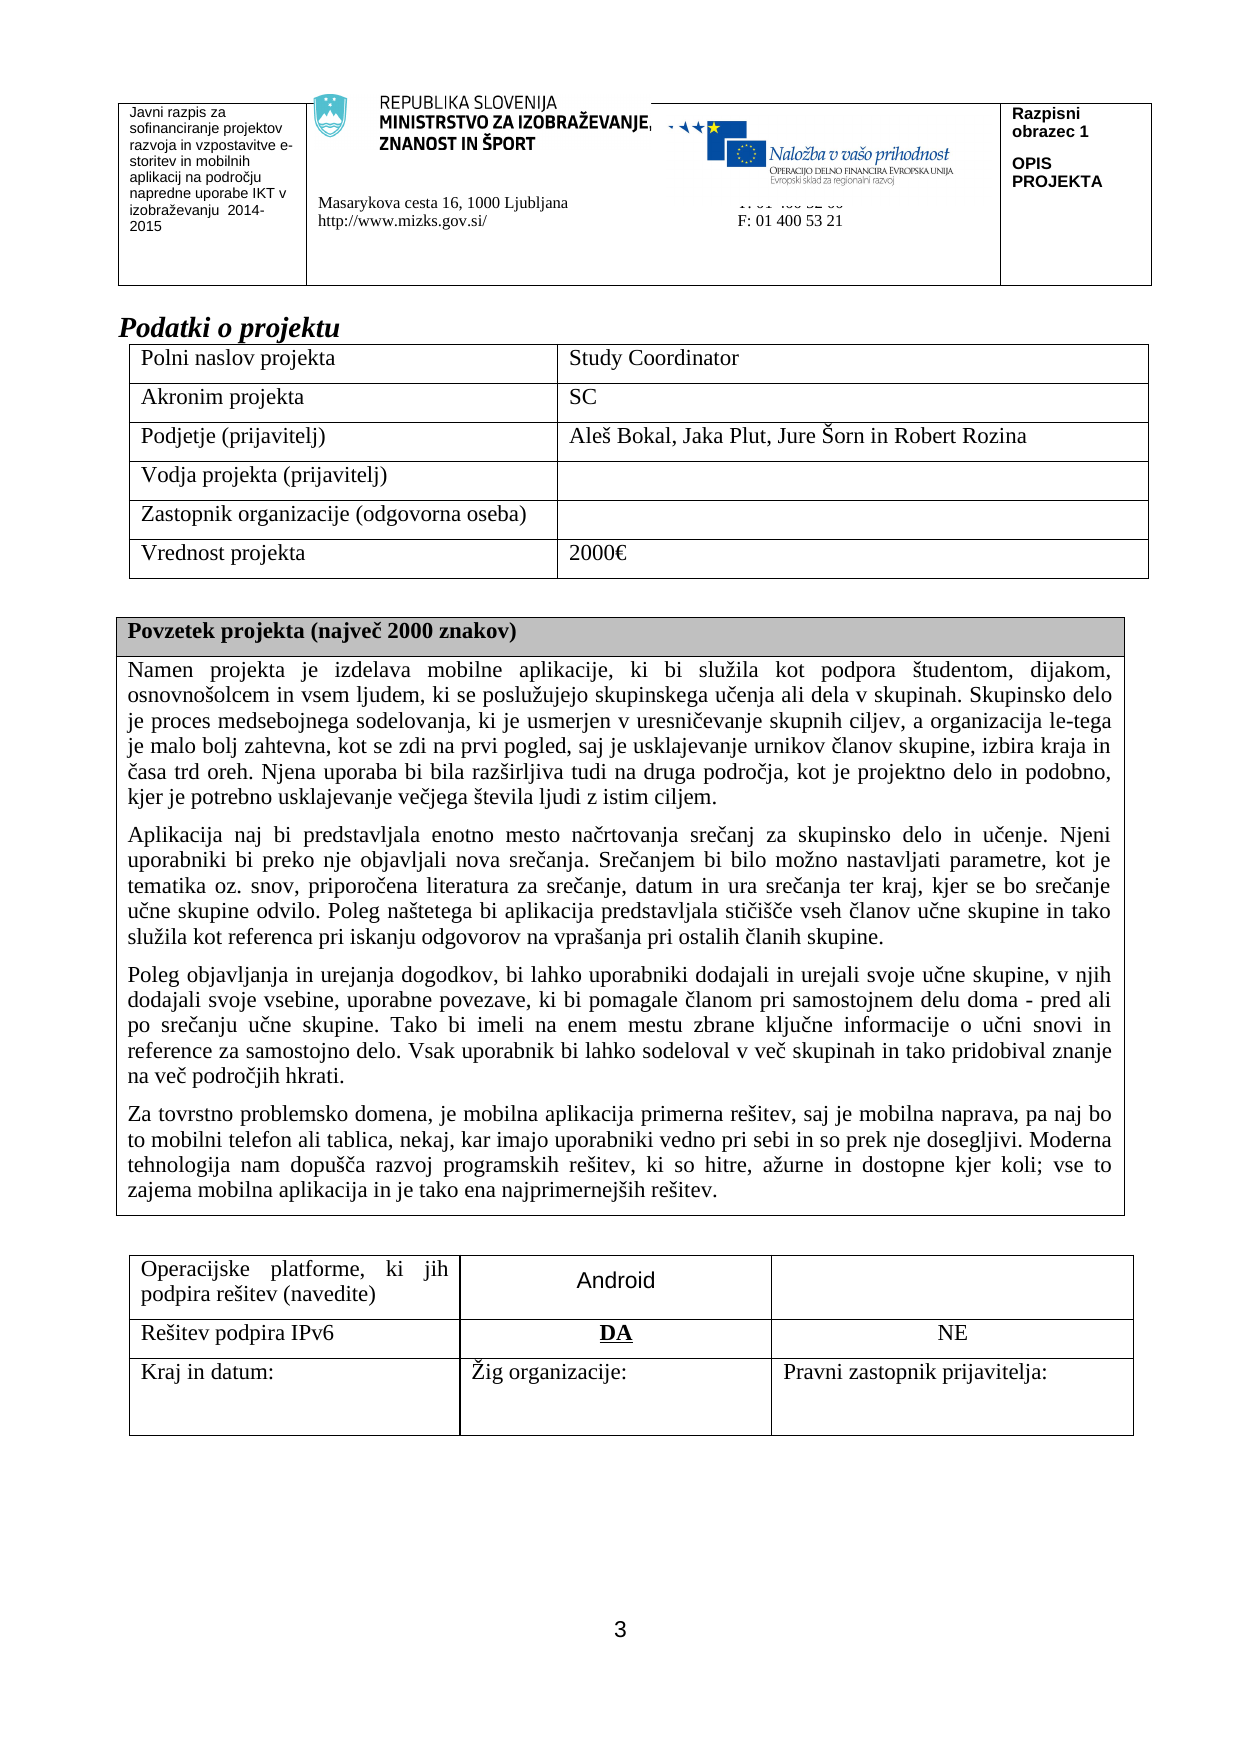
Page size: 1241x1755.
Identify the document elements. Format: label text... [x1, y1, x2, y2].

table_cell [558, 462, 1148, 500]
table_cell Aleš Bokal, Jaka Plut, Jure Šorn in Robert Rozina [558, 423, 1148, 461]
table_cell Namen projekta je izdelava mobilne aplikacije, ki bi služila kot podpora študentom, dijakom, osnovnošolcem in vsem ljudem, ki se poslužujejo skupinskega učenja ali dela v skupinah. Skupinsko delo je proces medsebojnega sodelovanja, ki je usmerjen v uresničevanje skupnih ciljev, a organizacija le-tega je malo bolj zahtevna, kot se zdi na prvi pogled, saj je usklajevanje urnikov članov skupine, izbira kraja in časa trd oreh. Njena uporaba bi bila razširljiva tudi na druga področja, kot je projektno delo in podobno, kjer je potrebno usklajevanje večjega števila ljudi z istim ciljem. Aplikacija naj bi predstavljala enotno mesto načrtovanja srečanj za skupinsko delo in učenje. Njeni uporabniki bi preko nje objavljali nova srečanja. Srečanjem bi bilo možno nastavljati parametre, kot je tematika oz. snov, priporočena literatura za srečanje, datum in ura srečanja ter kraj, kjer se bo srečanje učne skupine odvilo. Poleg naštetega bi aplikacija predstavljala stičišče vseh članov učne skupine in tako služila kot referenca pri iskanju odgovorov na vprašanja pri ostalih članih skupine. Poleg objavljanja in urejanja dogodkov, bi lahko uporabniki dodajali in urejali svoje učne skupine, v njih dodajali svoje vsebine, uporabne povezave, ki bi pomagale članom pri samostojnem delu doma - pred ali po srečanju učne skupine. Tako bi imeli na enem mestu zbrane ključne informacije o učni snovi in reference za samostojno delo. Vsak uporabnik bi lahko sodeloval v več skupinah in tako pridobival znanje na več področjih hkrati. Za tovrstno problemsko domena, je mobilna aplikacija primerna rešitev, saj je mobilna naprava, pa naj bo to mobilni telefon ali tablica, nekaj, kar imajo uporabniki vedno pri sebi in so prek nje dosegljivi. Moderna tehnologija nam dopušča razvoj programskih rešitev, ki so hitre, ažurne in dostopne kjer koli; vse to zajema mobilna aplikacija in je tako ena najprimernejših rešitev. [117, 657, 1124, 1215]
table_cell Vodja projekta (prijavitelj) [130, 462, 557, 500]
table_header Study Coordinator [558, 345, 1148, 383]
table_header Operacijske platforme, ki jih podpira rešitev (navedite) [130, 1256, 459, 1319]
table_cell Rešitev podpira IPv6 [130, 1320, 459, 1358]
table_cell Vrednost projekta [130, 540, 557, 578]
table_header [772, 1256, 1133, 1319]
table_cell Podjetje (prijavitelj) [130, 423, 557, 461]
table_cell Kraj in datum: [130, 1359, 459, 1435]
table_cell Pravni zastopnik prijavitelja: [772, 1359, 1133, 1435]
table_cell DA [461, 1320, 771, 1358]
table_cell [558, 501, 1148, 539]
table_cell SC [558, 384, 1148, 422]
picture [665, 115, 993, 206]
table_cell Zastopnik organizacije (odgovorna oseba) [130, 501, 557, 539]
picture [313, 94, 652, 150]
table_cell Akronim projekta [130, 384, 557, 422]
table_cell Žig organizacije: [461, 1359, 771, 1435]
table_cell 2000€ [558, 540, 1148, 578]
table_header Povzetek projekta (največ 2000 znakov) [117, 618, 1124, 656]
subtitle Podatki o projektu [118, 311, 1122, 344]
table_header Android [461, 1256, 771, 1319]
table_cell NE [772, 1320, 1133, 1358]
table_header Polni naslov projekta [130, 345, 557, 383]
